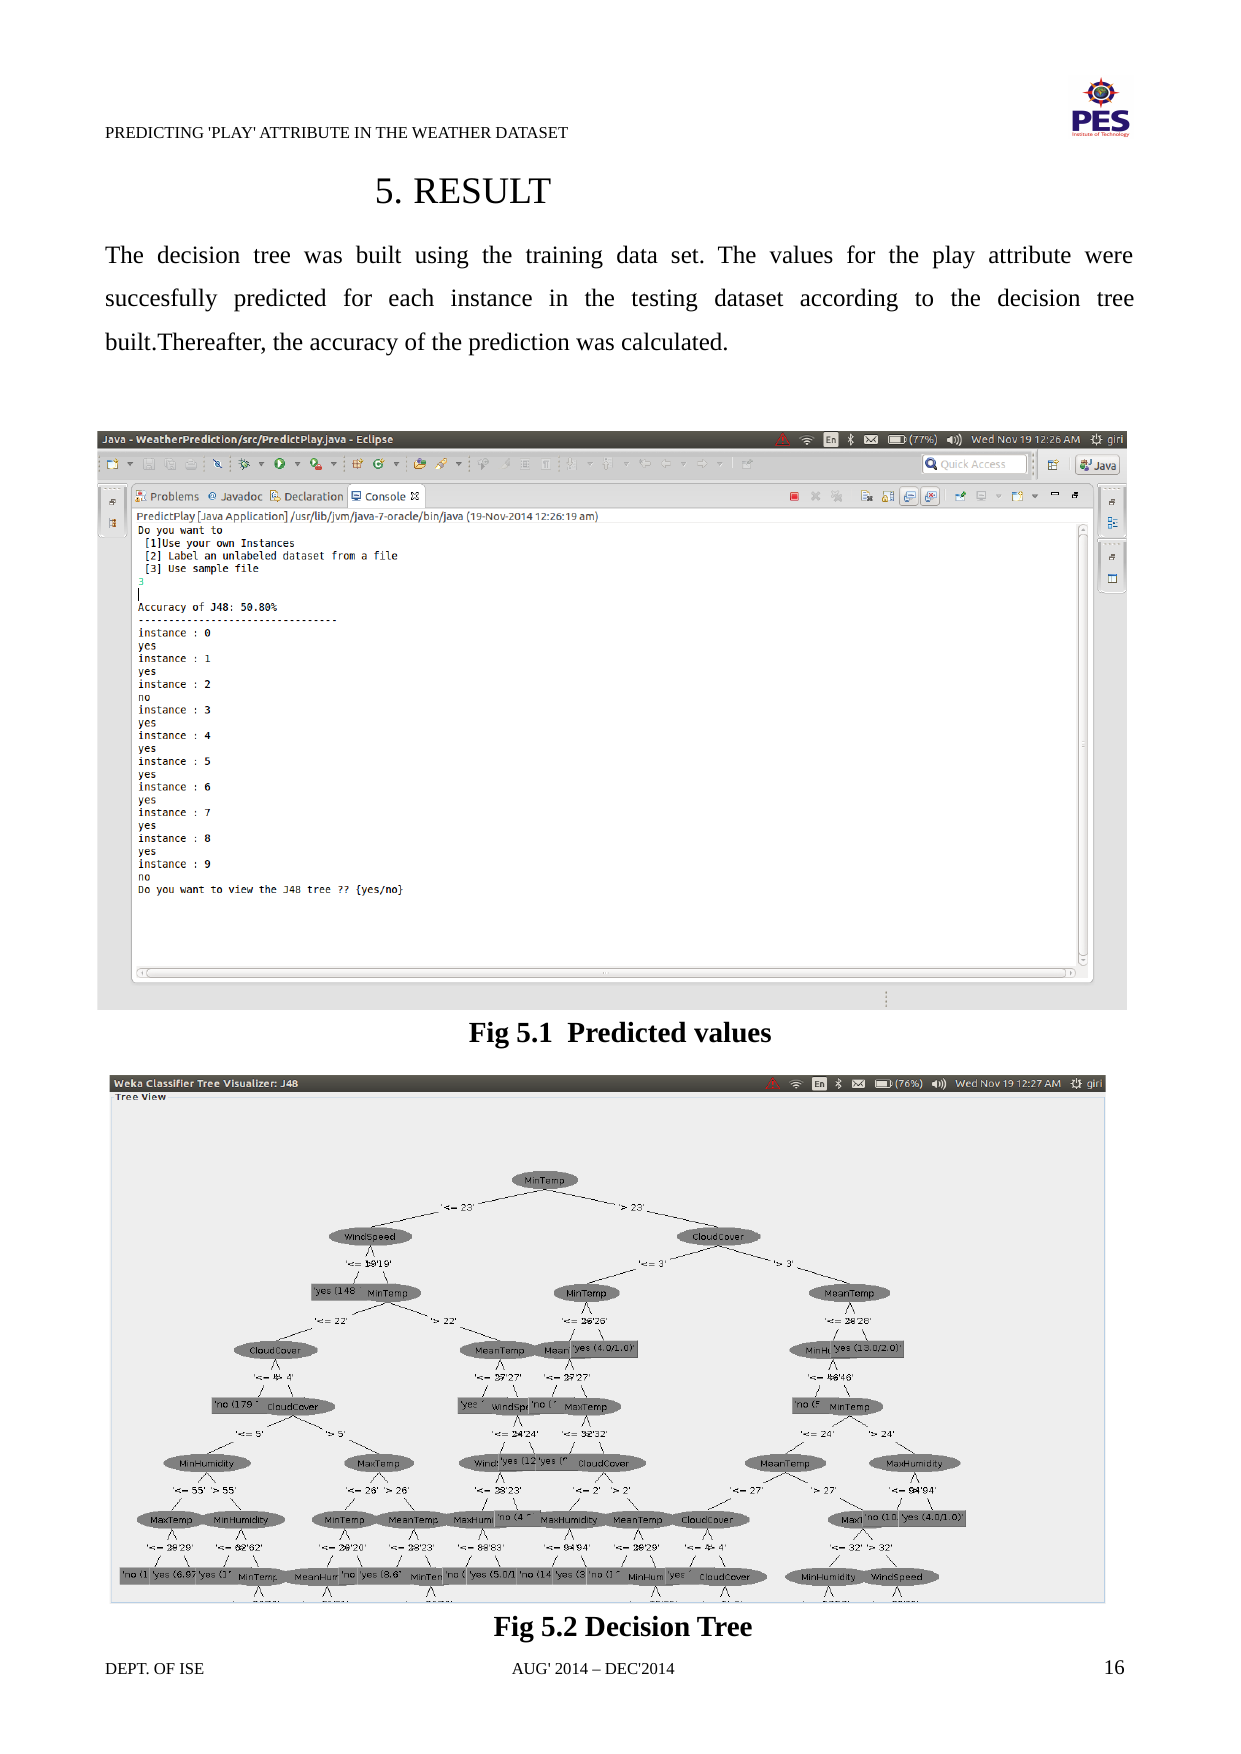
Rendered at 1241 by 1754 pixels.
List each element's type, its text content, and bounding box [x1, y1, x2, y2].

text Fig 5.2 Decision Tree [105, 1074, 1135, 1642]
text Fig 5.1 Predicted values [105, 444, 1135, 1048]
picture [109, 1075, 1106, 1604]
text The decision tree was built using the training data set. The values for the play attribute were succesfully predicted for each instance in the testing dataset according to the decision tree built.Thereafter, the accuracy of the prediction was calculated. [105, 240, 1135, 355]
picture [97, 431, 1127, 1010]
text 5. RESULT [105, 168, 1135, 211]
picture [1068, 75, 1134, 139]
